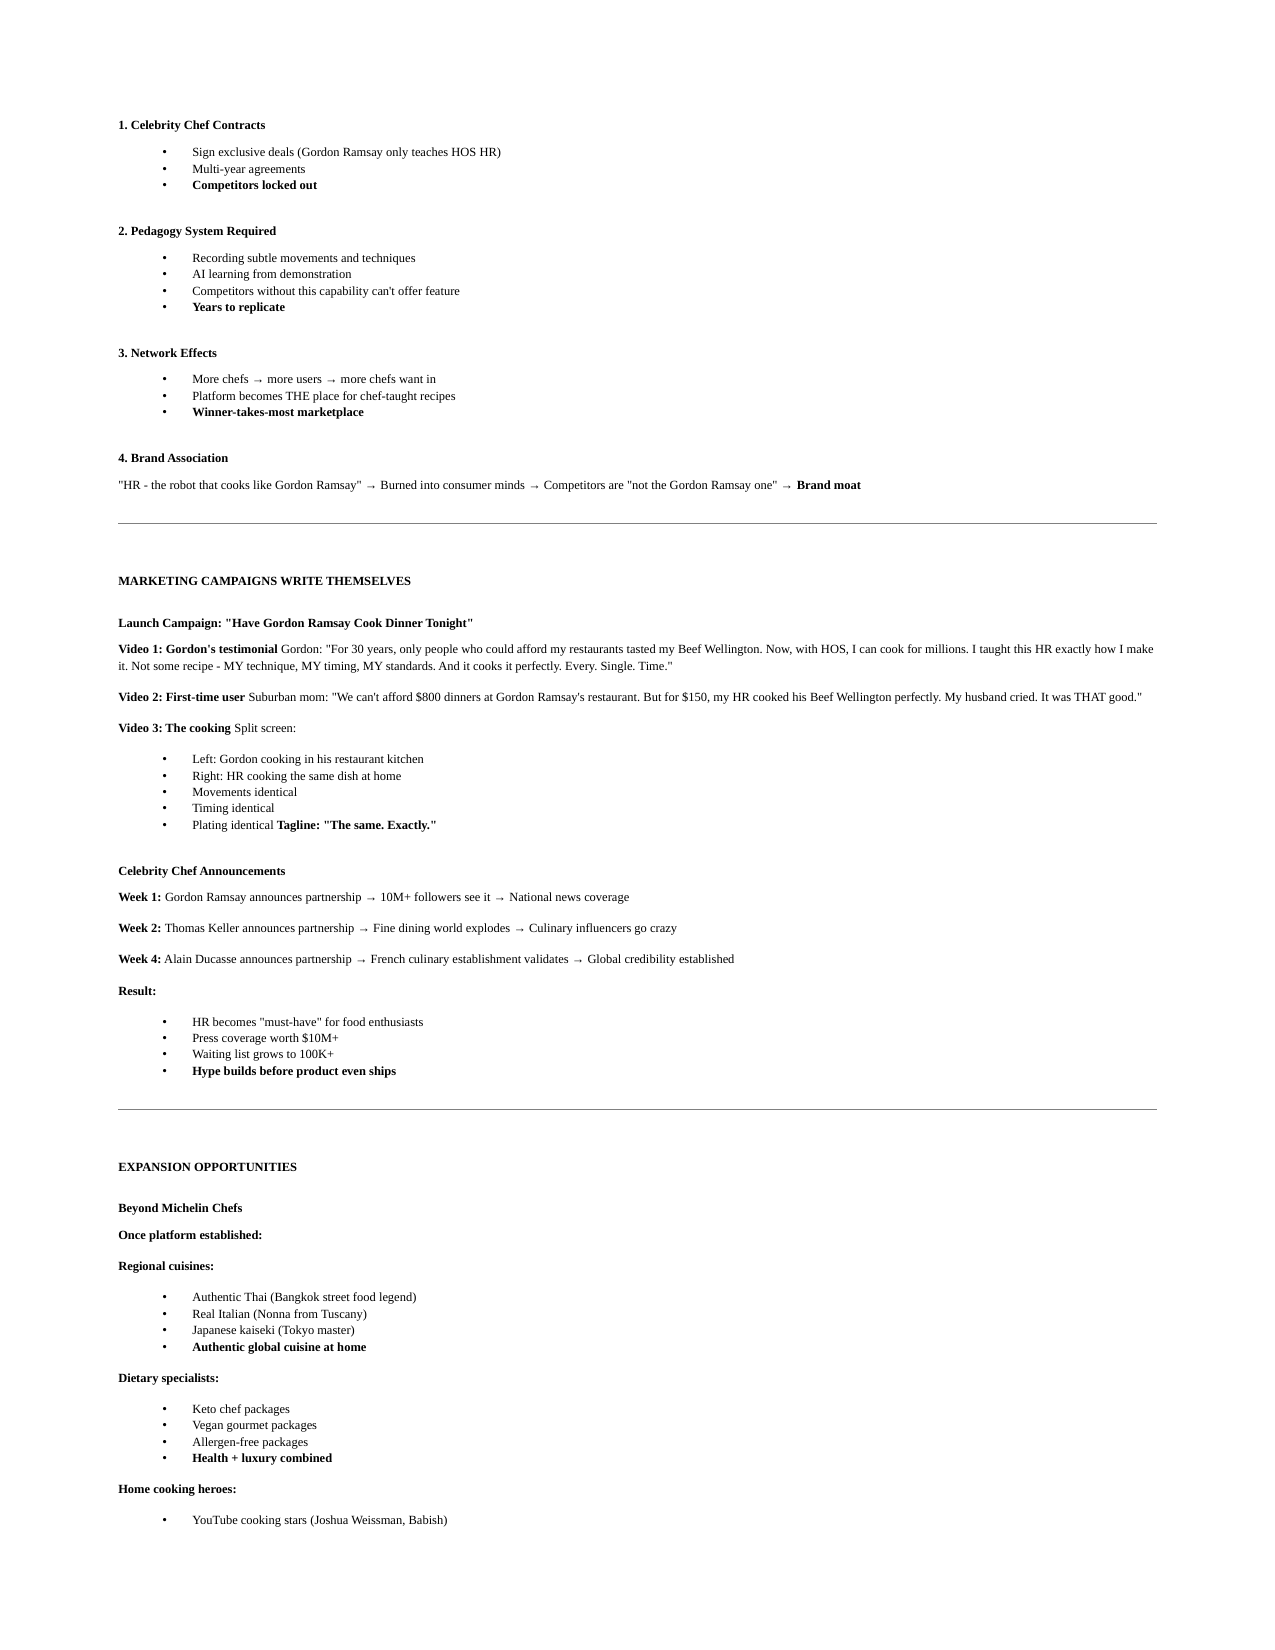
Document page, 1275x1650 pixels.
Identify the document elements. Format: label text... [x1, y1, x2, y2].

list Health + luxury combined [162, 1451, 1157, 1465]
list YouTube cooking stars (Joshua Weissman, Babish) [162, 1513, 1157, 1527]
text Regional cuisines: [118, 1259, 1157, 1273]
list HR becomes "must-have" for food enthusiasts [162, 1014, 1157, 1029]
list Real Italian (Nonna from Tuscany) [162, 1307, 1157, 1321]
list Authentic Thai (Bangkok street food legend) [162, 1290, 1157, 1304]
list Press coverage worth $10M+ [162, 1031, 1157, 1045]
subtitle 1. Celebrity Chef Contracts [118, 118, 1157, 132]
text Video 2: First-time user Suburban mom: "We can't afford $800 dinners at Gordon Ramsay's restaurant. But for $150, my HR cooked his Beef Wellington perfectly. My husband cried. It was THAT good." [118, 690, 1157, 704]
subtitle Launch Campaign: "Have Gordon Ramsay Cook Dinner Tonight" [118, 615, 1157, 630]
list Japanese kaiseki (Tokyo master) [162, 1323, 1157, 1337]
list AI learning from demonstration [162, 267, 1157, 281]
text Week 4: Alain Ducasse announces partnership → French culinary establishment validates → Global credibility established [118, 952, 1157, 967]
list More chefs → more users → more chefs want in [162, 372, 1157, 387]
subtitle 3. Network Effects [118, 345, 1157, 360]
subtitle Beyond Michelin Chefs [118, 1201, 1157, 1216]
list Competitors without this capability can't offer feature [162, 283, 1157, 298]
list Platform becomes THE place for chef-taught recipes [162, 389, 1157, 403]
text Home cooking heroes: [118, 1482, 1157, 1496]
list Years to replicate [162, 300, 1157, 314]
list Waiting list grows to 100K+ [162, 1047, 1157, 1062]
list Timing identical [162, 801, 1157, 816]
list Keto chef packages [162, 1402, 1157, 1416]
list Vegan gourmet packages [162, 1418, 1157, 1432]
list Multi-year agreements [162, 161, 1157, 176]
list Plating identical Tagline: "The same. Exactly." [162, 818, 1157, 832]
text Once platform established: [118, 1228, 1157, 1242]
list Left: Gordon cooking in his restaurant kitchen [162, 752, 1157, 766]
text Result: [118, 983, 1157, 998]
list Movements identical [162, 785, 1157, 799]
subtitle EXPANSION OPPORTUNITIES [118, 1160, 1157, 1174]
list Sign exclusive deals (Gordon Ramsay only teaches HOS HR) [162, 145, 1157, 159]
list Recording subtle movements and techniques [162, 250, 1157, 265]
list Competitors locked out [162, 178, 1157, 192]
list Right: HR cooking the same dish at home [162, 768, 1157, 783]
subtitle 4. Brand Association [118, 451, 1157, 465]
text Video 1: Gordon's testimonial Gordon: "For 30 years, only people who could afford my restaurants tasted my Beef Wellington. Now, with HOS, I can cook for millions. I taught this HR exactly how I make it. Not some recipe - MY technique, MY timing, MY standards. And it cooks it perfectly. Every. Single. Time." [118, 642, 1157, 673]
list Allergen-free packages [162, 1434, 1157, 1449]
subtitle Celebrity Chef Announcements [118, 863, 1157, 878]
list Authentic global cuisine at home [162, 1339, 1157, 1354]
subtitle 2. Pedagogy System Required [118, 223, 1157, 238]
text Dietary specialists: [118, 1371, 1157, 1385]
list Winner-takes-most marketplace [162, 405, 1157, 419]
text "HR - the robot that cooks like Gordon Ramsay" → Burned into consumer minds → Competitors are "not the Gordon Ramsay one" → Brand moat [118, 478, 1157, 492]
list Hype builds before product even ships [162, 1064, 1157, 1078]
subtitle MARKETING CAMPAIGNS WRITE THEMSELVES [118, 574, 1157, 588]
text Week 2: Thomas Keller announces partnership → Fine dining world explodes → Culinary influencers go crazy [118, 921, 1157, 936]
text Video 3: The cooking Split screen: [118, 721, 1157, 735]
text Week 1: Gordon Ramsay announces partnership → 10M+ followers see it → National news coverage [118, 890, 1157, 904]
